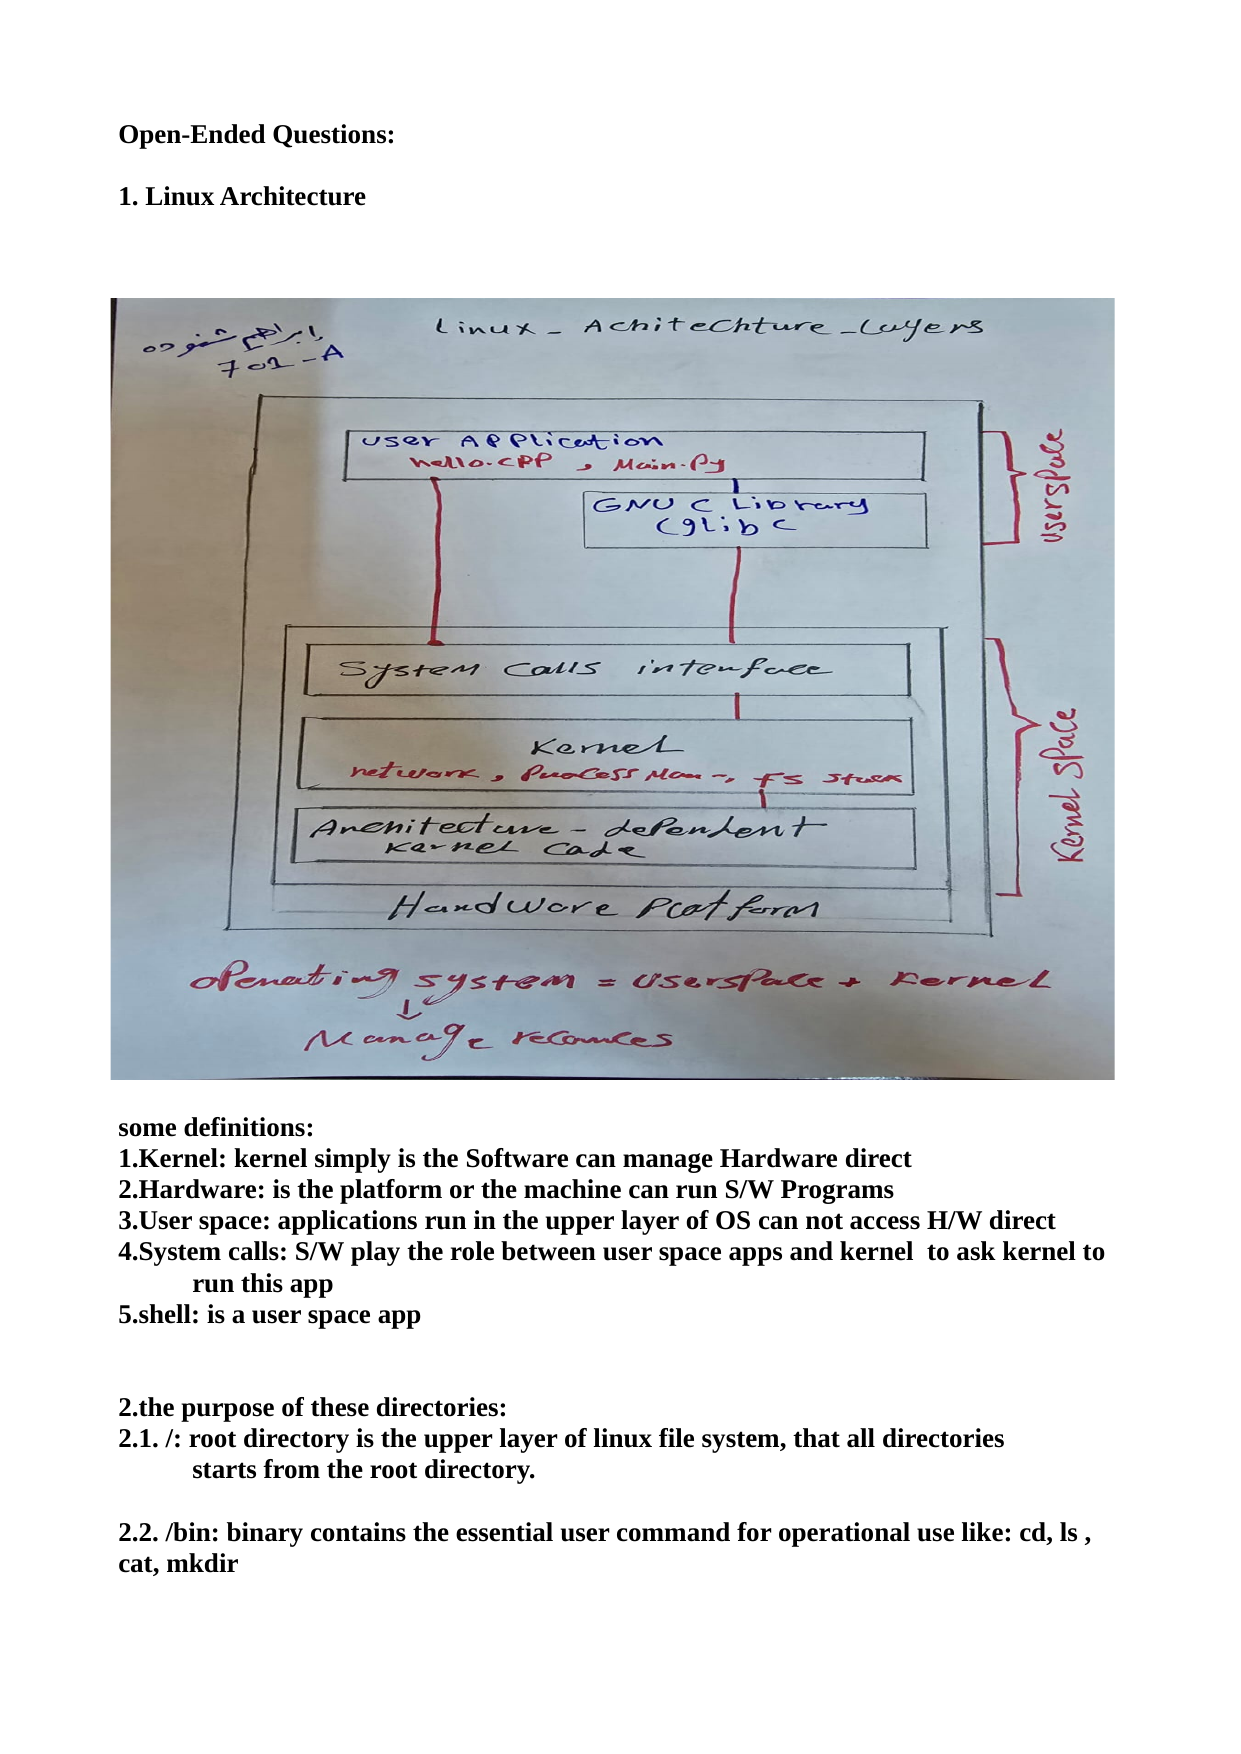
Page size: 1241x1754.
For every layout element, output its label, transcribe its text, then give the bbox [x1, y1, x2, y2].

text starts from the root directory. [118, 1453, 1122, 1485]
text 2.Hardware: is the platform or the machine can run S/W Programs [118, 1173, 1122, 1204]
text 4.System calls: S/W play the role between user space apps and kernel to ask kernel to run this app [118, 1236, 1122, 1298]
text 3.User space: applications run in the upper layer of OS can not access H/W direct [118, 1204, 1122, 1236]
text 1.Kernel: kernel simply is the Software can manage Hardware direct [118, 1142, 1122, 1173]
text 1. Linux Architecture [118, 180, 1122, 212]
text 5.shell: is a user space app [118, 1298, 1122, 1329]
text 2.the purpose of these directories: [118, 1391, 1122, 1422]
text some definitions: [118, 1111, 1122, 1142]
text 2.2. /bin: binary contains the essential user command for operational use like: cd, ls , cat, mkdir [118, 1516, 1122, 1578]
text 2.1. /: root directory is the upper layer of linux file system, that all directories [118, 1422, 1122, 1453]
picture [110, 298, 1115, 1080]
text Open-Ended Questions: [118, 118, 1122, 149]
